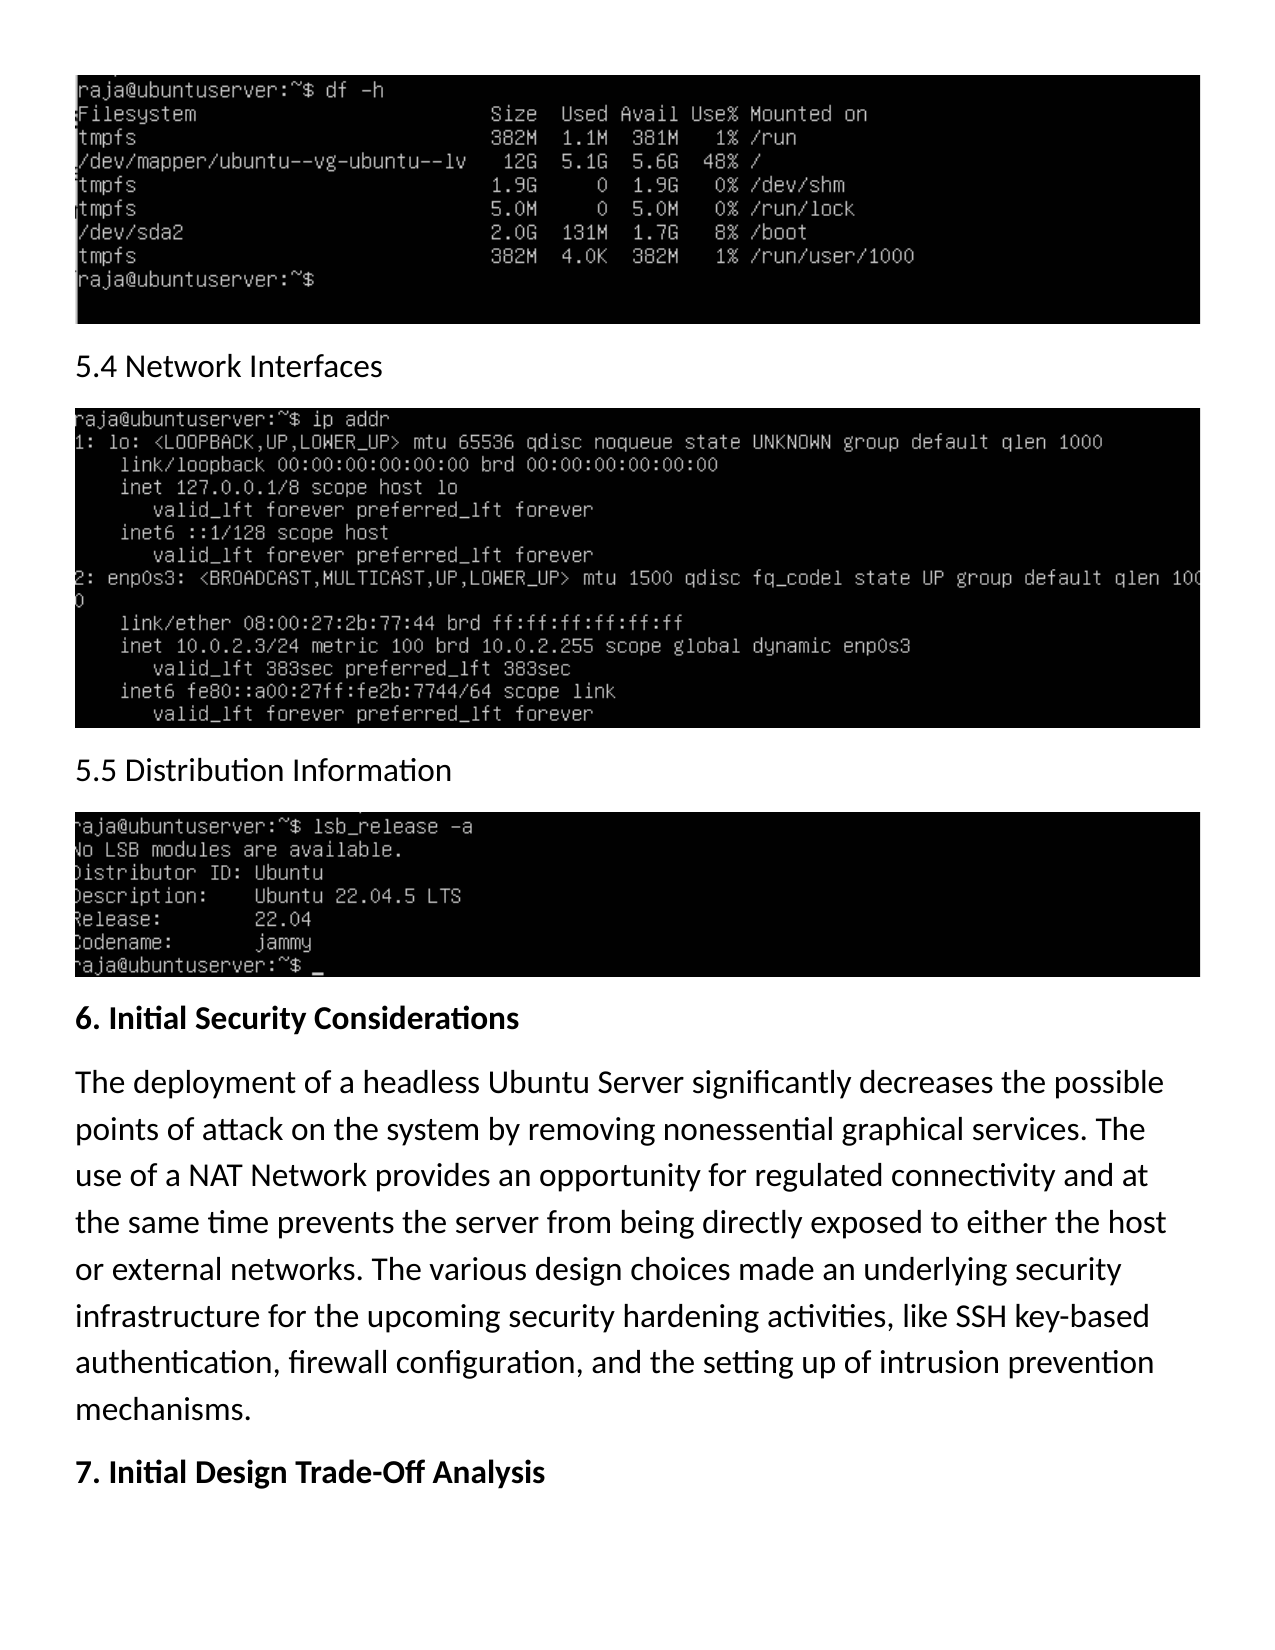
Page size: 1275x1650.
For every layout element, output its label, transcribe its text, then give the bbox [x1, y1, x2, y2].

text The deployment of a headless Ubuntu Server significantly decreases the possible points of attack on the system by removing nonessential graphical services. The use of a NAT Network provides an opportunity for regulated connectivity and at the same time prevents the server from being directly exposed to either the host or external networks. The various design choices made an underlying security infrastructure for the upcoming security hardening activities, like SSH key-based authentication, firewall configuration, and the setting up of intrusion prevention mechanisms. [75, 1061, 1200, 1429]
text 5.5 Distribution Information [75, 749, 1200, 790]
text 6. Initial Security Considerations [75, 997, 1200, 1038]
text 5.4 Network Interfaces [75, 345, 1200, 386]
text 7. Initial Design Trade-Off Analysis [75, 1452, 1200, 1492]
